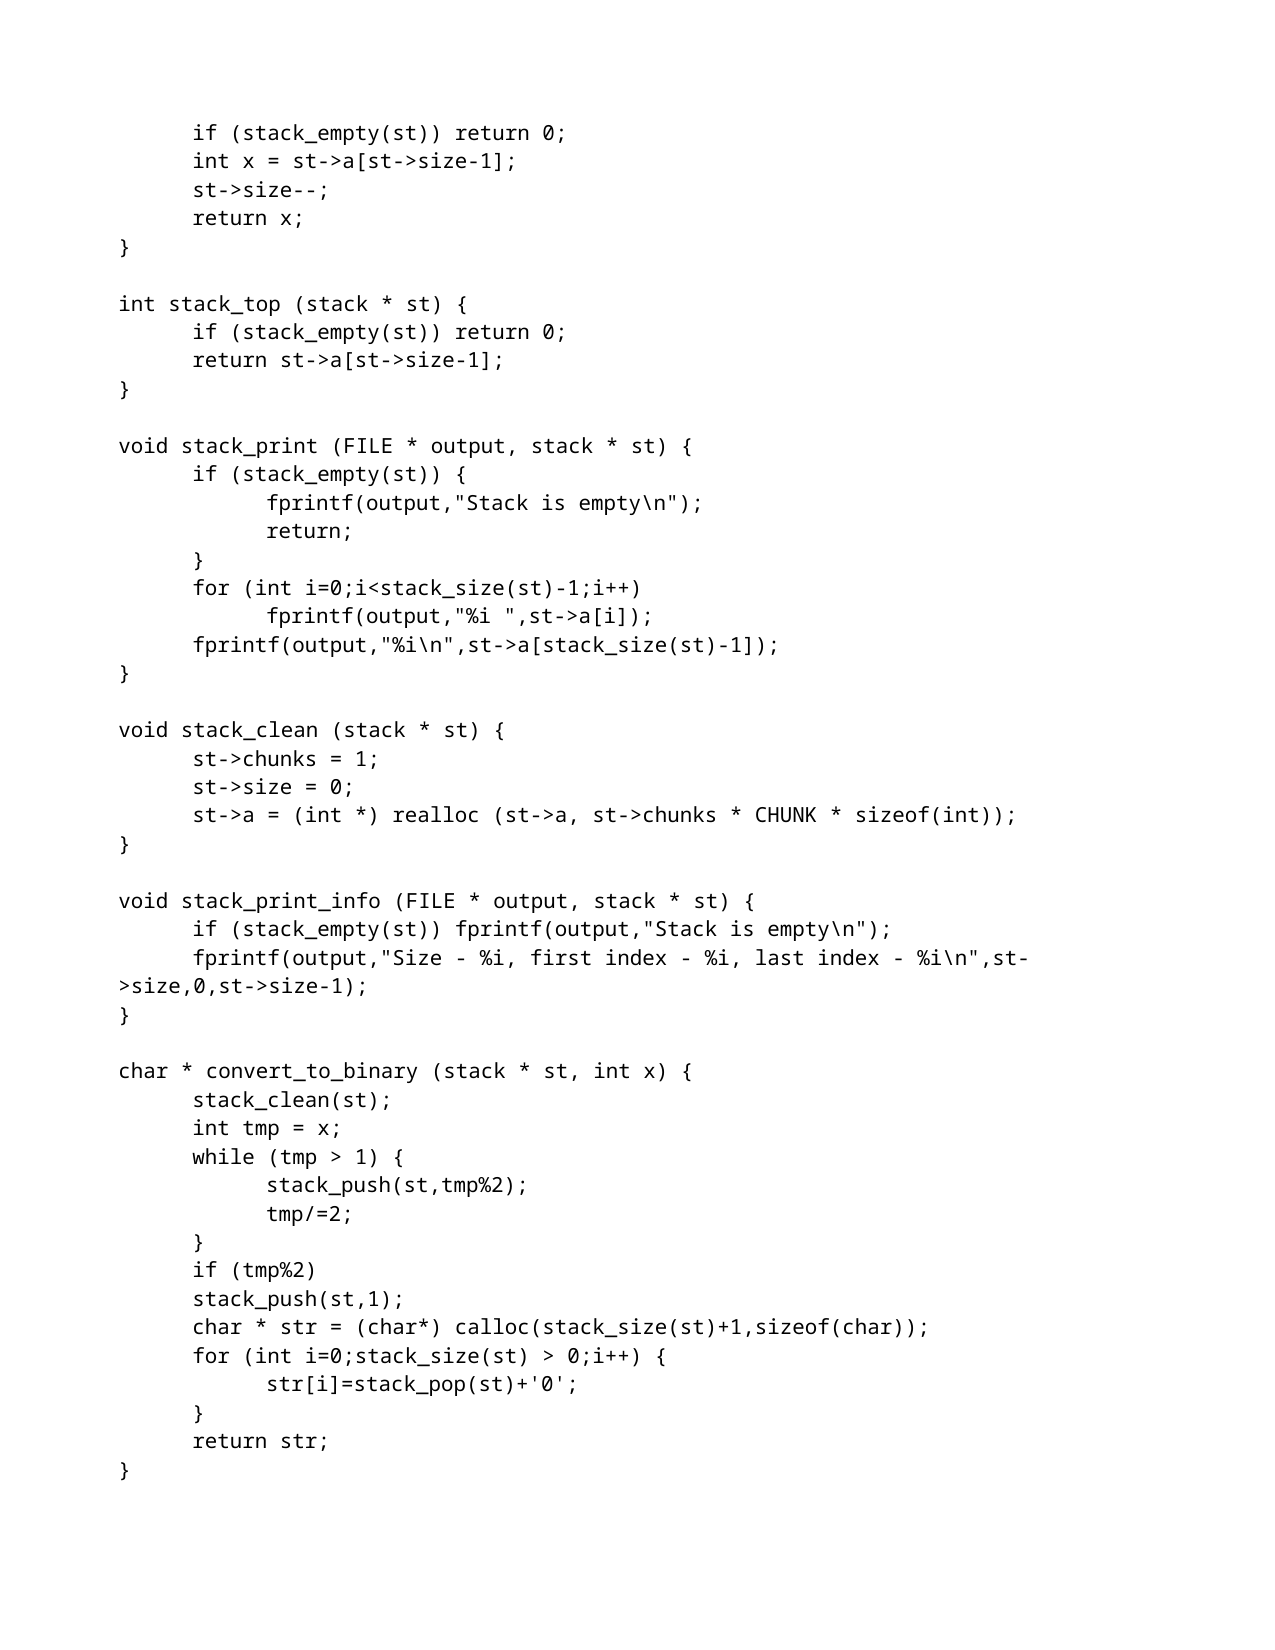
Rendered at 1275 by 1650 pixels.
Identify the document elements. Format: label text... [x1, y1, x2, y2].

text int tmp = x; [118, 1113, 1157, 1142]
text if (stack_empty(st)) return 0; [118, 317, 1157, 346]
text char * str = (char*) calloc(stack_size(st)+1,sizeof(char)); [118, 1312, 1157, 1341]
text int x = st->a[st->size-1]; [118, 147, 1157, 175]
text stack_clean(st); [118, 1085, 1157, 1113]
text return str; [118, 1426, 1157, 1455]
text for (int i=0;stack_size(st) > 0;i++) { [118, 1341, 1157, 1369]
text void stack_print_info (FILE * output, stack * st) { [118, 886, 1157, 914]
text str[i]=stack_pop(st)+'0'; [118, 1369, 1157, 1398]
text } [118, 545, 1157, 573]
text } [118, 1227, 1157, 1256]
text st->size = 0; [118, 772, 1157, 801]
text } [118, 1455, 1157, 1483]
text } [118, 1000, 1157, 1028]
text fprintf(output,"Stack is empty\n"); [118, 488, 1157, 516]
text st->a = (int *) realloc (st->a, st->chunks * CHUNK * sizeof(int)); [118, 801, 1157, 829]
text return; [118, 516, 1157, 545]
text } [118, 374, 1157, 402]
text fprintf(output,"%i\n",st->a[stack_size(st)-1]); [118, 630, 1157, 658]
text } [118, 1398, 1157, 1426]
text if (stack_empty(st)) { [118, 459, 1157, 488]
text st->size--; [118, 175, 1157, 203]
text } [118, 232, 1157, 260]
text int stack_top (stack * st) { [118, 289, 1157, 317]
text for (int i=0;i<stack_size(st)-1;i++) [118, 573, 1157, 602]
text } [118, 658, 1157, 687]
text void stack_clean (stack * st) { [118, 715, 1157, 744]
text stack_push(st,tmp%2); [118, 1170, 1157, 1199]
text st->chunks = 1; [118, 744, 1157, 772]
text char * convert_to_binary (stack * st, int x) { [118, 1057, 1157, 1085]
text fprintf(output,"Size - %i, first index - %i, last index - %i\n",st->size,0,st->size-1); [118, 943, 1157, 1000]
text if (stack_empty(st)) return 0; [118, 118, 1157, 147]
text stack_push(st,1); [118, 1284, 1157, 1312]
text return x; [118, 203, 1157, 232]
text fprintf(output,"%i ",st->a[i]); [118, 602, 1157, 630]
text void stack_print (FILE * output, stack * st) { [118, 431, 1157, 459]
text while (tmp > 1) { [118, 1142, 1157, 1170]
text if (stack_empty(st)) fprintf(output,"Stack is empty\n"); [118, 914, 1157, 943]
text return st->a[st->size-1]; [118, 346, 1157, 374]
text if (tmp%2) [118, 1256, 1157, 1284]
text tmp/=2; [118, 1199, 1157, 1227]
text } [118, 829, 1157, 857]
